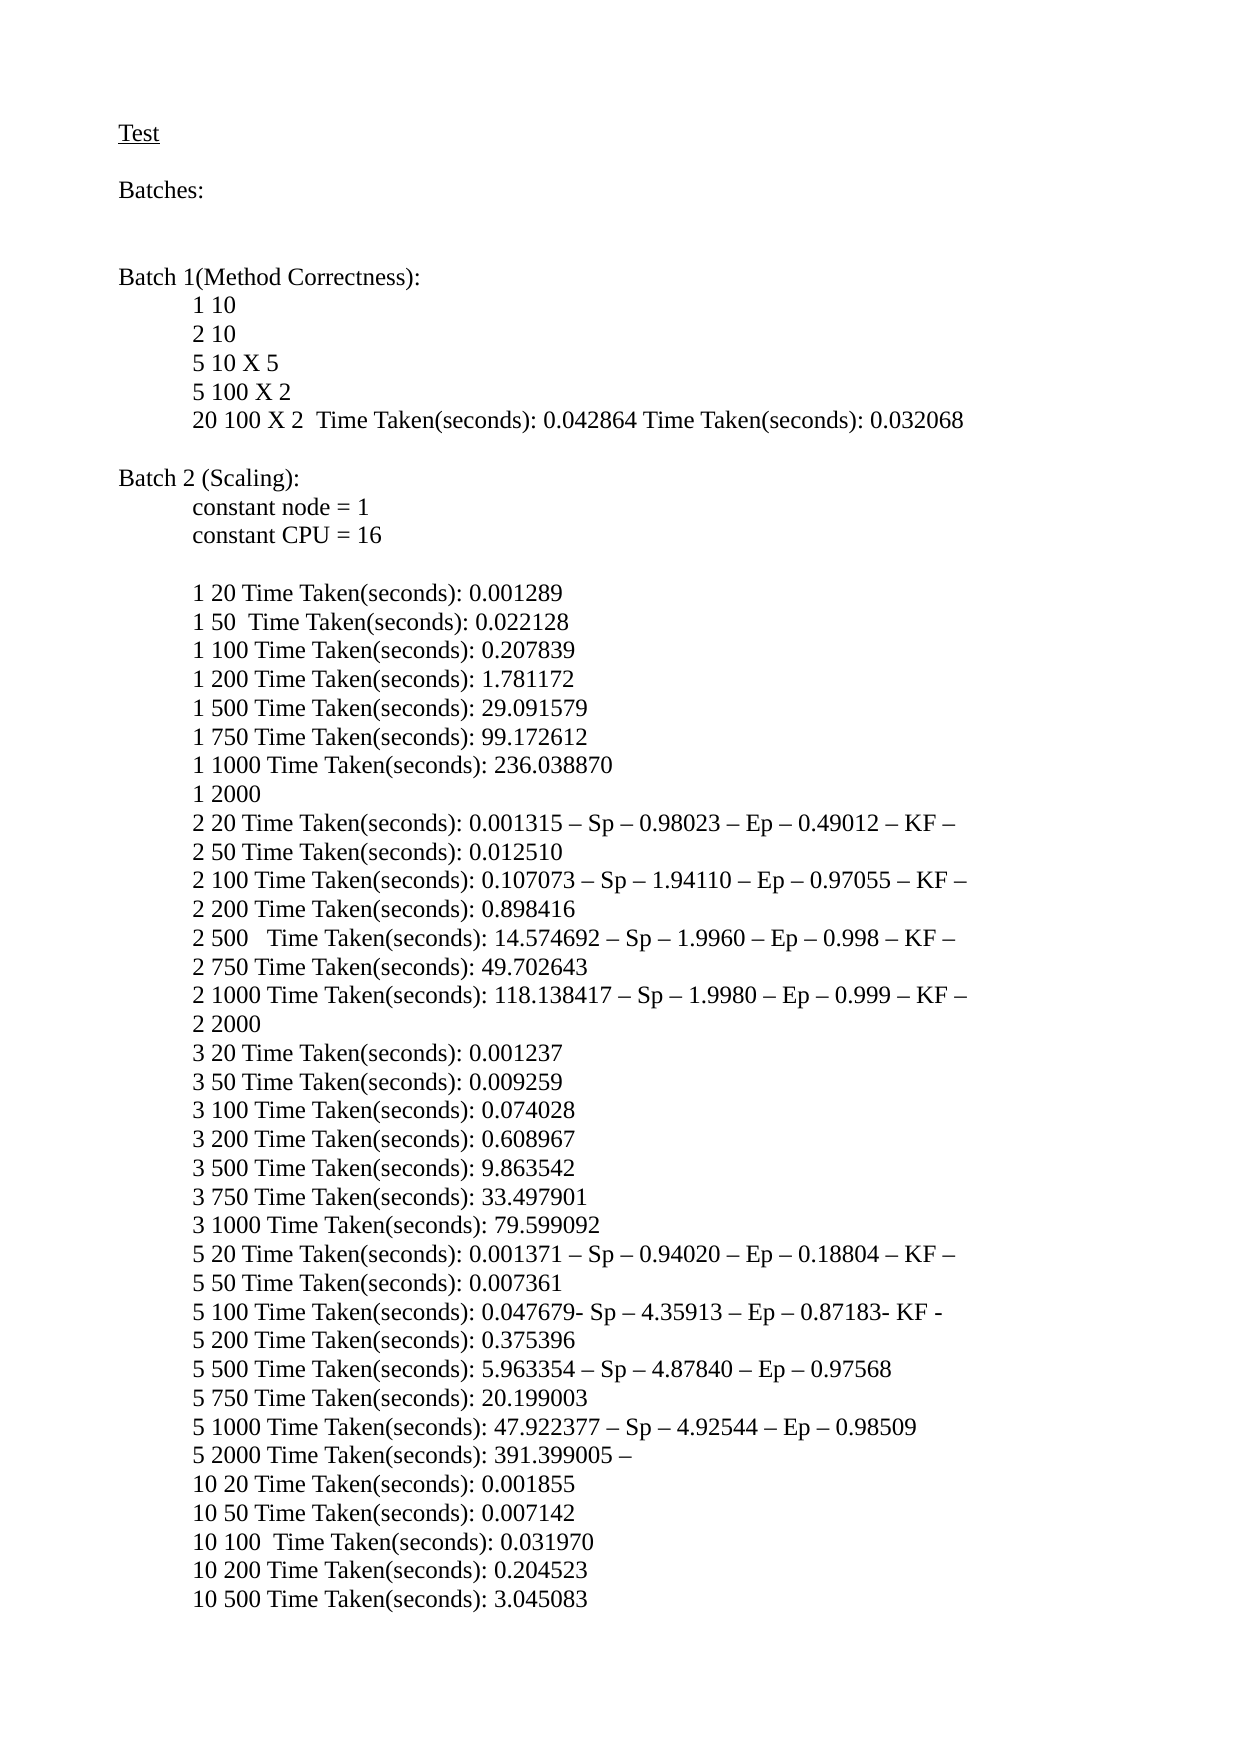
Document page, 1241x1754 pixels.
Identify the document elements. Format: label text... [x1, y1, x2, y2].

text 5 500 Time Taken(seconds): 5.963354 – Sp – 4.87840 – Ep – 0.97568 [118, 1354, 1122, 1383]
text 3 750 Time Taken(seconds): 33.497901 [118, 1182, 1122, 1211]
text 2 750 Time Taken(seconds): 49.702643 [118, 952, 1122, 981]
text 2 20 Time Taken(seconds): 0.001315 – Sp – 0.98023 – Ep – 0.49012 – KF – [118, 808, 1122, 837]
text 1 200 Time Taken(seconds): 1.781172 [118, 664, 1122, 693]
text 5 100 Time Taken(seconds): 0.047679- Sp – 4.35913 – Ep – 0.87183- KF - [118, 1297, 1122, 1326]
text 5 20 Time Taken(seconds): 0.001371 – Sp – 0.94020 – Ep – 0.18804 – KF – [118, 1239, 1122, 1268]
text 10 100 Time Taken(seconds): 0.031970 [118, 1527, 1122, 1556]
text 10 50 Time Taken(seconds): 0.007142 [118, 1498, 1122, 1527]
text 1 10 [118, 291, 1122, 319]
text 10 200 Time Taken(seconds): 0.204523 [118, 1556, 1122, 1584]
text 5 1000 Time Taken(seconds): 47.922377 – Sp – 4.92544 – Ep – 0.98509 [118, 1412, 1122, 1441]
text 5 2000 Time Taken(seconds): 391.399005 – [118, 1441, 1122, 1469]
text 1 750 Time Taken(seconds): 99.172612 [118, 722, 1122, 751]
text constant CPU = 16 [118, 521, 1122, 549]
text 3 50 Time Taken(seconds): 0.009259 [118, 1067, 1122, 1096]
text 1 50 Time Taken(seconds): 0.022128 [118, 607, 1122, 636]
text constant node = 1 [118, 492, 1122, 521]
text 2 100 Time Taken(seconds): 0.107073 – Sp – 1.94110 – Ep – 0.97055 – KF – [118, 866, 1122, 894]
text 2 50 Time Taken(seconds): 0.012510 [118, 837, 1122, 866]
text Batch 2 (Scaling): [118, 463, 1122, 492]
text 1 500 Time Taken(seconds): 29.091579 [118, 693, 1122, 722]
text 2 200 Time Taken(seconds): 0.898416 [118, 894, 1122, 923]
text 5 750 Time Taken(seconds): 20.199003 [118, 1383, 1122, 1412]
text Batch 1(Method Correctness): [118, 262, 1122, 291]
text 10 20 Time Taken(seconds): 0.001855 [118, 1469, 1122, 1498]
text 3 100 Time Taken(seconds): 0.074028 [118, 1096, 1122, 1124]
text 1 20 Time Taken(seconds): 0.001289 [118, 578, 1122, 607]
text 5 100 X 2 [118, 377, 1122, 406]
text 3 20 Time Taken(seconds): 0.001237 [118, 1038, 1122, 1067]
text 2 500 Time Taken(seconds): 14.574692 – Sp – 1.9960 – Ep – 0.998 – KF – [118, 923, 1122, 952]
text Test [118, 118, 1122, 147]
text 3 200 Time Taken(seconds): 0.608967 [118, 1124, 1122, 1153]
text 2 2000 [118, 1009, 1122, 1038]
text 10 500 Time Taken(seconds): 3.045083 [118, 1584, 1122, 1613]
text Batches: [118, 176, 1122, 204]
text 3 500 Time Taken(seconds): 9.863542 [118, 1153, 1122, 1182]
text 20 100 X 2 Time Taken(seconds): 0.042864 Time Taken(seconds): 0.032068 [118, 406, 1122, 434]
text 2 1000 Time Taken(seconds): 118.138417 – Sp – 1.9980 – Ep – 0.999 – KF – [118, 981, 1122, 1009]
text 2 10 [118, 319, 1122, 348]
text 1 100 Time Taken(seconds): 0.207839 [118, 636, 1122, 664]
text 5 200 Time Taken(seconds): 0.375396 [118, 1326, 1122, 1354]
text 1 1000 Time Taken(seconds): 236.038870 [118, 751, 1122, 779]
text 1 2000 [118, 779, 1122, 808]
text 3 1000 Time Taken(seconds): 79.599092 [118, 1211, 1122, 1239]
text 5 50 Time Taken(seconds): 0.007361 [118, 1268, 1122, 1297]
text 5 10 X 5 [118, 348, 1122, 377]
